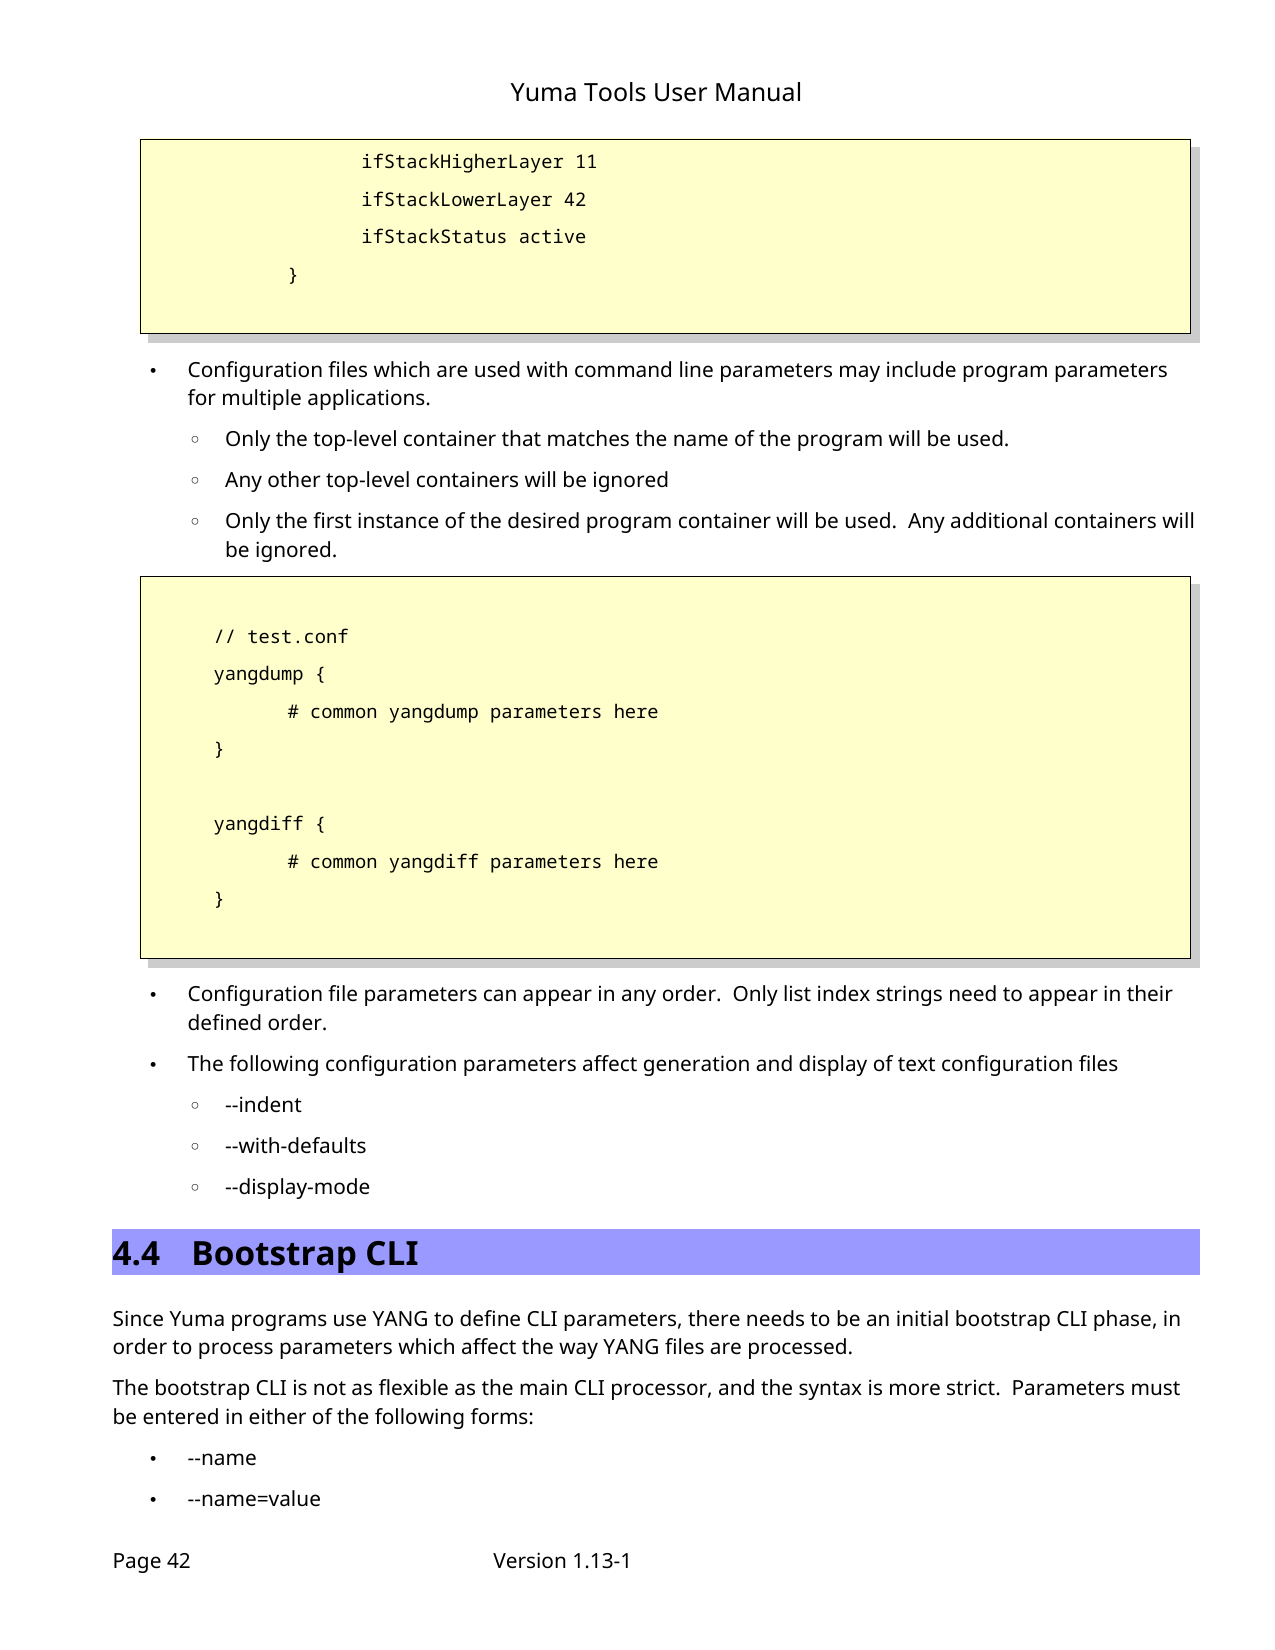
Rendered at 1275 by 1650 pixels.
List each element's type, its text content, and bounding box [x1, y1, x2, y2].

text Since Yuma programs use YANG to define CLI parameters, there needs to be an initial bootstrap CLI phase, in order to process parameters which affect the way YANG files are processed. [112, 1304, 1200, 1361]
text ifStackStatus active [141, 213, 1190, 249]
list Configuration files which are used with command line parameters may include program parameters for multiple applications. [150, 355, 1200, 412]
text } [141, 251, 1190, 287]
text # common yangdump parameters here [141, 688, 1190, 724]
list --with-defaults [187, 1131, 1200, 1159]
text ifStackHigherLayer 11 [141, 140, 1190, 174]
list The following configuration parameters affect generation and display of text configuration files [150, 1049, 1200, 1077]
list --display-mode [187, 1172, 1200, 1200]
text } [141, 876, 1190, 911]
list Any other top-level containers will be ignored [187, 465, 1200, 494]
text yangdiff { [141, 801, 1190, 836]
text // test.conf [141, 613, 1190, 649]
list --name [150, 1443, 1200, 1471]
list Configuration file parameters can appear in any order. Only list index strings need to appear in their defined order. [150, 979, 1200, 1036]
text } [141, 726, 1190, 761]
list --indent [187, 1090, 1200, 1118]
subtitle Bootstrap CLI [112, 1229, 1200, 1275]
text ifStackLowerLayer 42 [141, 176, 1190, 212]
text The bootstrap CLI is not as flexible as the main CLI processor, and the syntax is more strict. Parameters must be entered in either of the following forms: [112, 1373, 1200, 1430]
list Only the first instance of the desired program container will be used. Any additional containers will be ignored. [187, 506, 1200, 563]
list --name=value [150, 1484, 1200, 1512]
text yangdump { [141, 651, 1190, 686]
text # common yangdiff parameters here [141, 838, 1190, 874]
list Only the top-level container that matches the name of the program will be used. [187, 424, 1200, 453]
